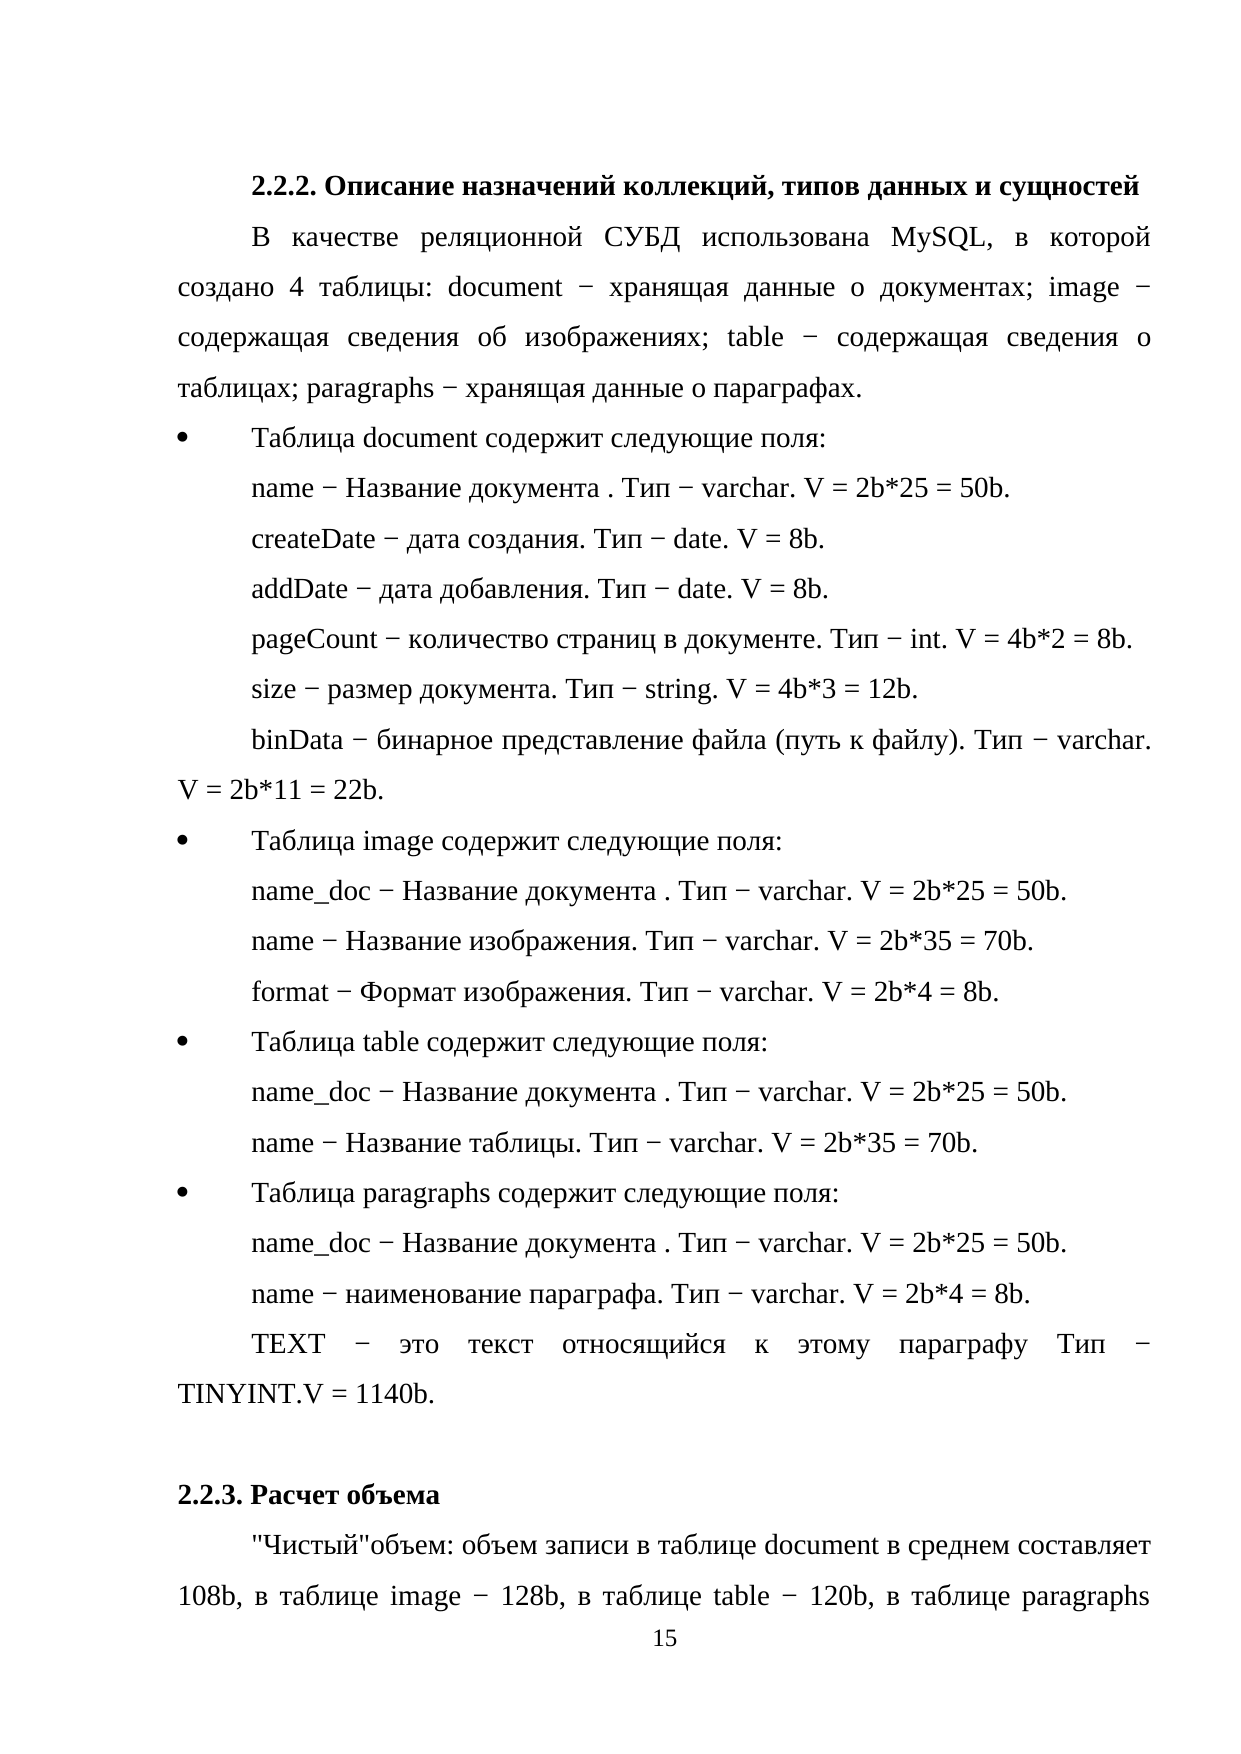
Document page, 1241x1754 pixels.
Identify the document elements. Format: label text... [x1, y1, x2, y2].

text В качестве реляционной СУБД использована MySQL, в которой создано 4 таблицы: document − хранящая данные о документах; image − содержащая сведения об изображениях; table − содержащая сведения о таблицах; paragraphs − хранящая данные о параграфах. [177, 219, 1152, 403]
text TEXT − это текст относящийся к этому параграфу Тип − TINYINT.V = 1140b. [177, 1326, 1152, 1410]
text size − размер документа. Тип − string. V = 4b*3 = 12b. [177, 672, 1152, 705]
text pageCount − количество страниц в документе. Тип − int. V = 4b*2 = 8b. [177, 621, 1152, 655]
text name − Название документа . Тип − varchar. V = 2b*25 = 50b. [177, 470, 1152, 504]
list Таблица paragraphs содержит следующие поля: [177, 1175, 1152, 1209]
text name − Название изображения. Тип − varchar. V = 2b*35 = 70b. [177, 923, 1152, 957]
text name − наименование параграфа. Тип − varchar. V = 2b*4 = 8b. [177, 1276, 1152, 1309]
text createDate − дата создания. Тип − date. V = 8b. [177, 521, 1152, 554]
list Таблица image содержит следующие поля: [177, 823, 1152, 856]
text name_doc − Название документа . Тип − varchar. V = 2b*25 = 50b. [177, 1225, 1152, 1259]
list Таблица table содержит следующие поля: [177, 1024, 1152, 1058]
list Таблица document содержит следующие поля: [177, 420, 1152, 454]
text name_doc − Название документа . Тип − varchar. V = 2b*25 = 50b. [177, 873, 1152, 907]
text addDate − дата добавления. Тип − date. V = 8b. [177, 571, 1152, 604]
text "Чистый"объем: объем записи в таблице document в среднем составляет 108b, в таблице image − 128b, в таблице table − 120b, в таблице paragraphs [177, 1527, 1152, 1611]
text name_doc − Название документа . Тип − varchar. V = 2b*25 = 50b. [177, 1074, 1152, 1108]
text 2.2.3. Расчет объема [177, 1477, 1152, 1511]
text format − Формат изображения. Тип − varchar. V = 2b*4 = 8b. [177, 974, 1152, 1007]
text name − Название таблицы. Тип − varchar. V = 2b*35 = 70b. [177, 1125, 1152, 1158]
text 2.2.2. Описание назначений коллекций, типов данных и сущностей [177, 168, 1152, 202]
text binData − бинарное представление файла (путь к файлу). Тип − varchar. V = 2b*11 = 22b. [177, 722, 1152, 806]
